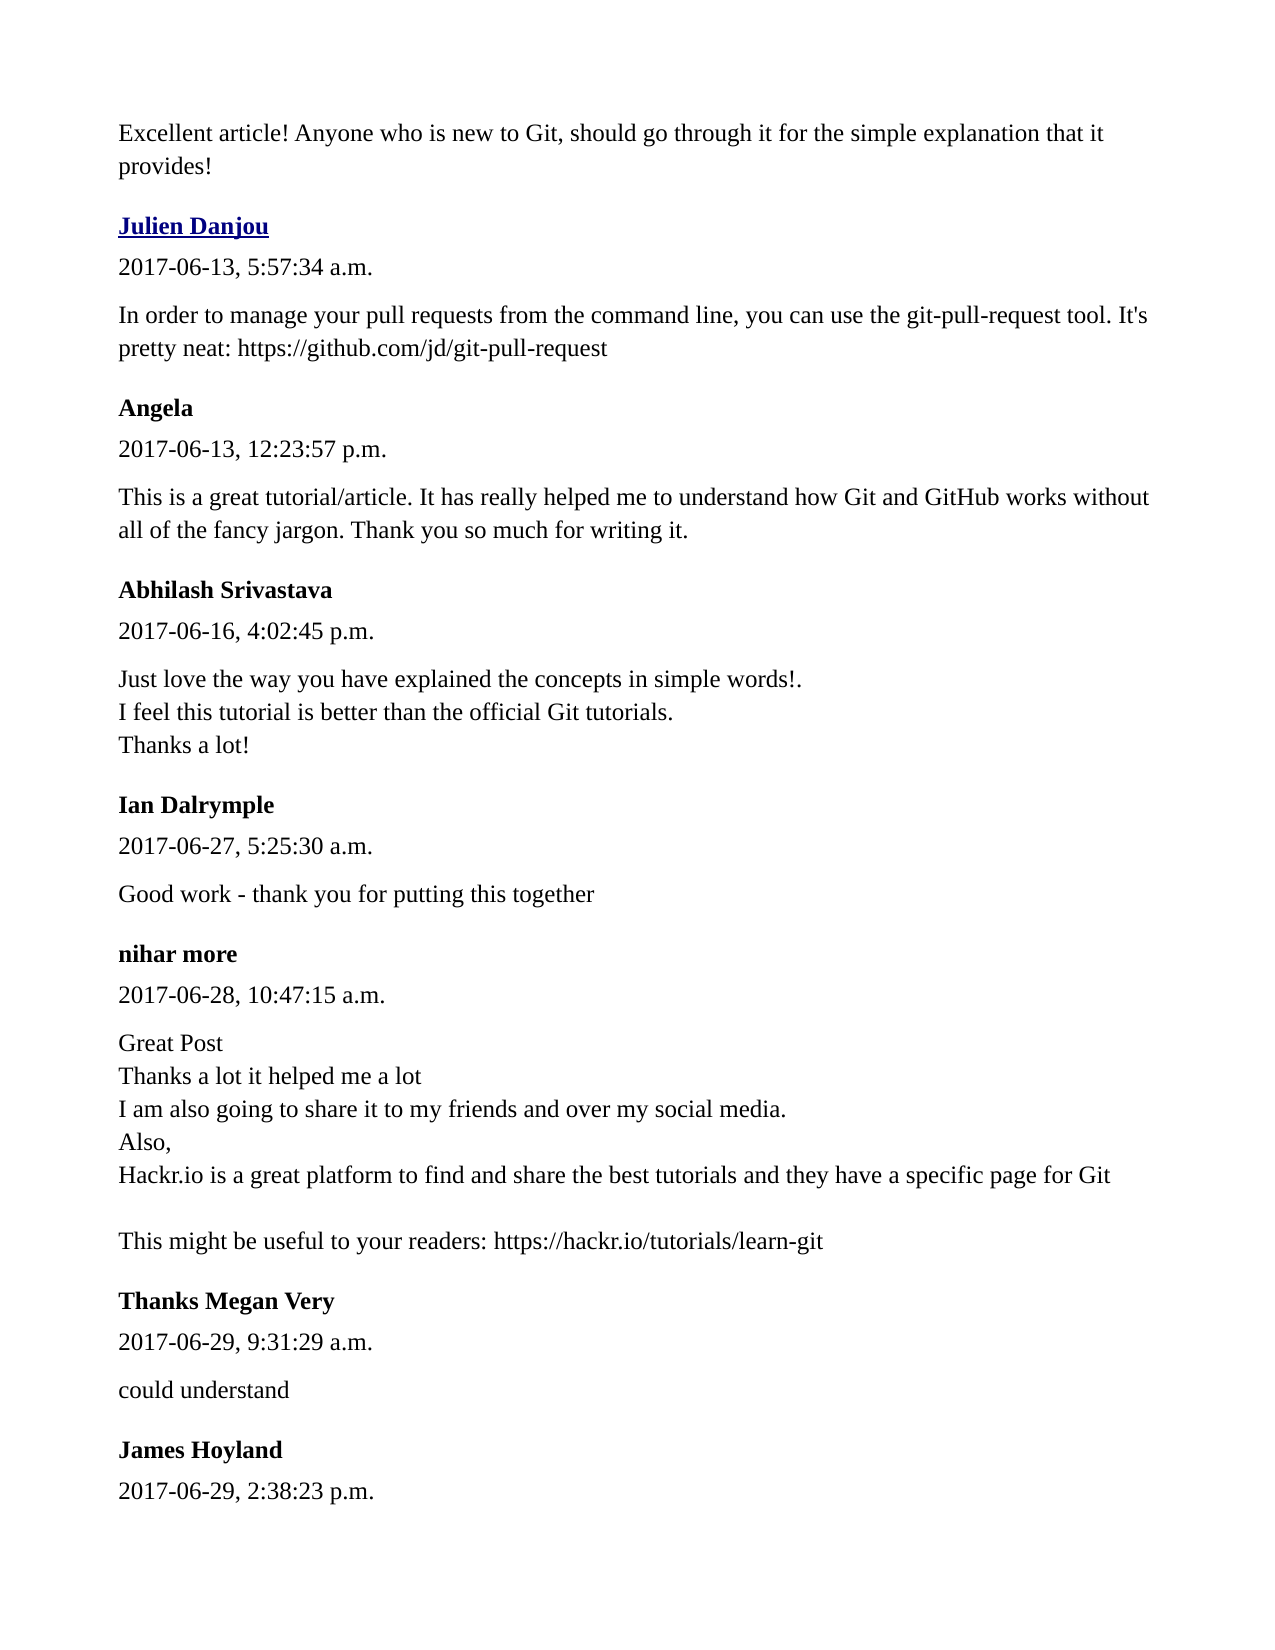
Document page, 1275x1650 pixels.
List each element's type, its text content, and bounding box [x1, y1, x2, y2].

subtitle Julien Danjou [118, 211, 1157, 240]
subtitle Ian Dalrymple [118, 790, 1157, 819]
subtitle Abhilash Srivastava [118, 575, 1157, 604]
text 2017-06-29, 2:38:23 p.m. [118, 1476, 1157, 1505]
text 2017-06-16, 4:02:45 p.m. [118, 616, 1157, 645]
subtitle nihar more [118, 939, 1157, 968]
text 2017-06-13, 5:57:34 a.m. [118, 252, 1157, 281]
text Good work - thank you for putting this together [118, 879, 1157, 908]
text 2017-06-28, 10:47:15 a.m. [118, 980, 1157, 1009]
text This is a great tutorial/article. It has really helped me to understand how Git and GitHub works without all of the fancy jargon. Thank you so much for writing it. [118, 482, 1157, 544]
text Just love the way you have explained the concepts in simple words!. I feel this tutorial is better than the official Git tutorials. Thanks a lot! [118, 664, 1157, 759]
subtitle Thanks Megan Very [118, 1286, 1157, 1315]
text Great Post Thanks a lot it helped me a lot I am also going to share it to my friends and over my social media. Also, Hackr.io is a great platform to find and share the best tutorials and they have a specific page for Git This might be useful to your readers: https://hackr.io/tutorials/learn-git [118, 1028, 1157, 1255]
subtitle Angela [118, 393, 1157, 422]
text Excellent article! Anyone who is new to Git, should go through it for the simple explanation that it provides! [118, 118, 1157, 180]
text 2017-06-27, 5:25:30 a.m. [118, 831, 1157, 860]
text In order to manage your pull requests from the command line, you can use the git-pull-request tool. It's pretty neat: https://github.com/jd/git-pull-request [118, 300, 1157, 362]
text 2017-06-29, 9:31:29 a.m. [118, 1327, 1157, 1356]
text 2017-06-13, 12:23:57 p.m. [118, 434, 1157, 463]
subtitle James Hoyland [118, 1435, 1157, 1464]
text could understand [118, 1375, 1157, 1404]
